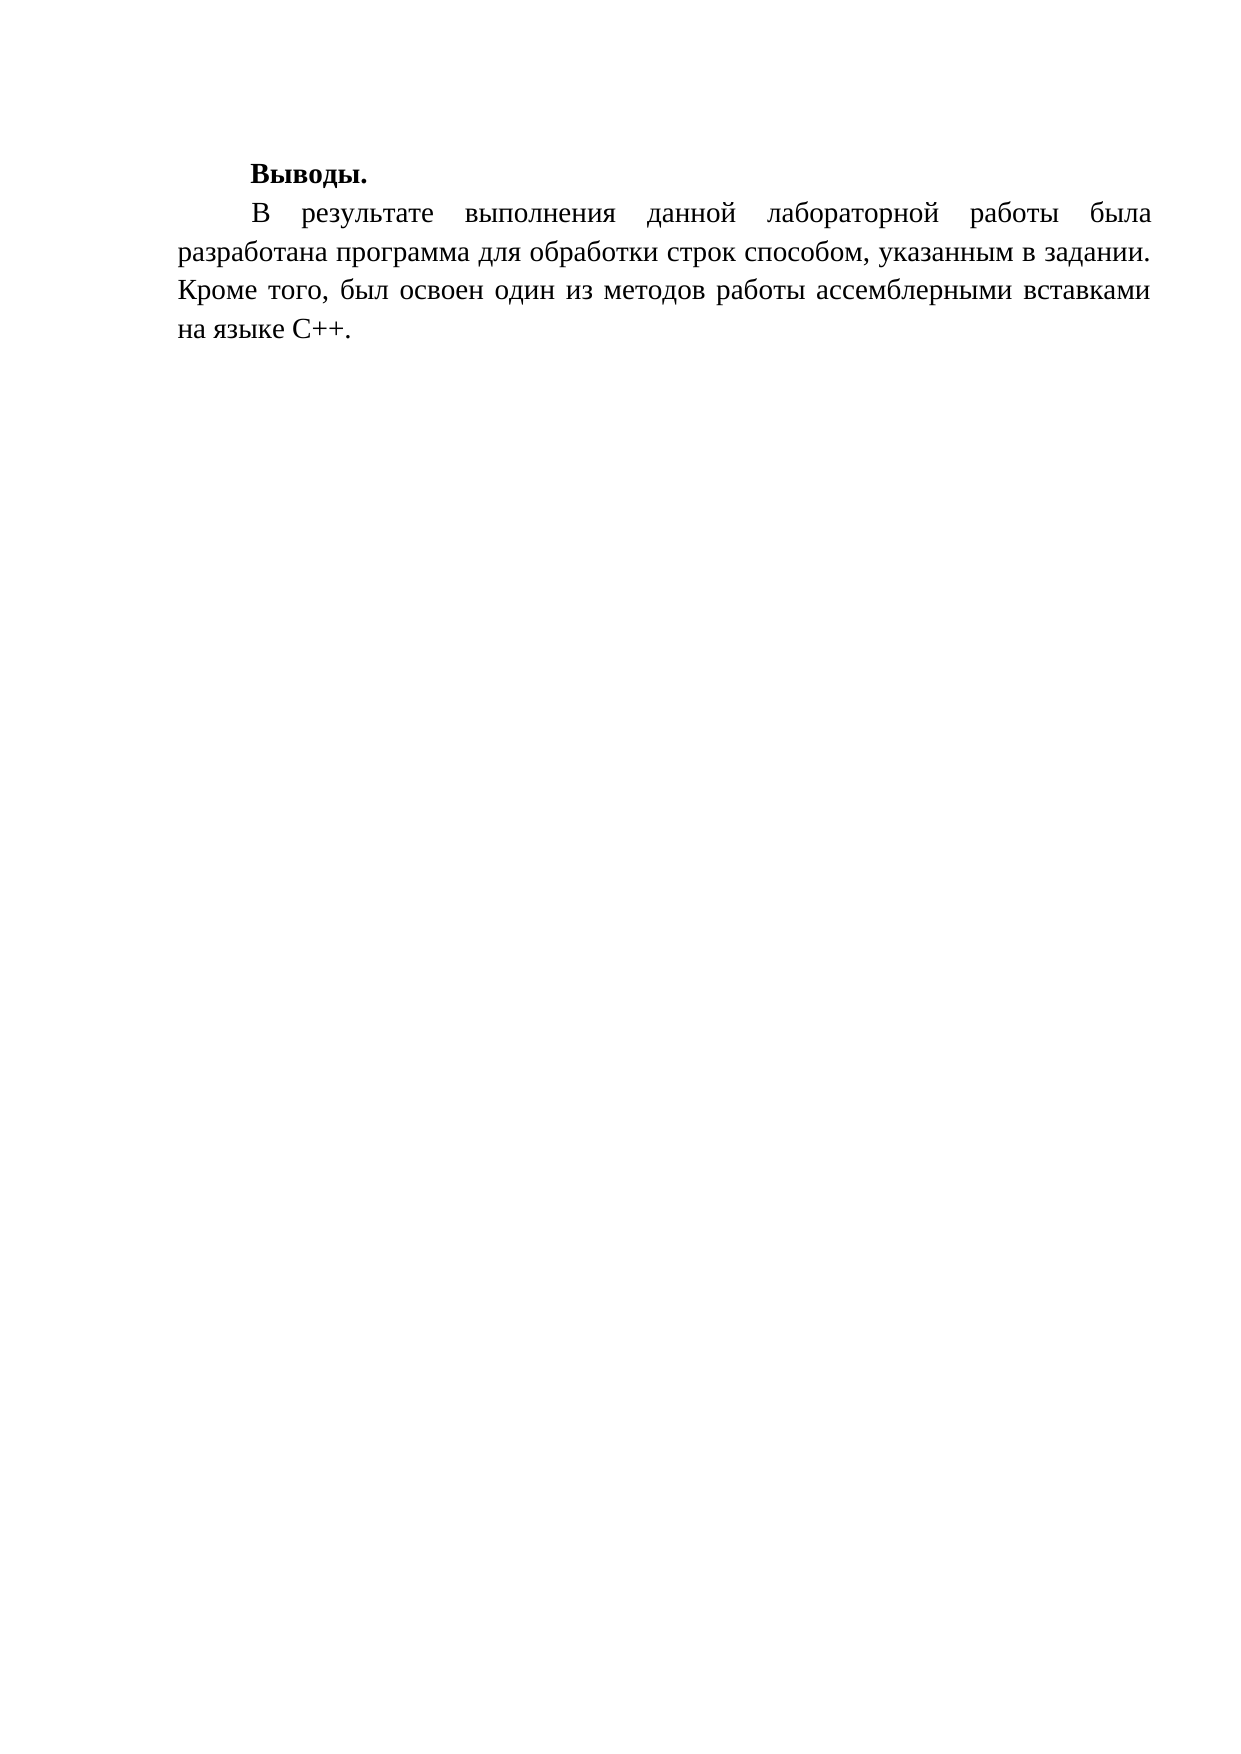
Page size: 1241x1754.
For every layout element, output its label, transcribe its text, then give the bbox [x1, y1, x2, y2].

text В результате выполнения данной лабораторной работы была разработана программа для обработки строк способом, указанным в задании. Кроме того, был освоен один из методов работы ассемблерными вставками на языке С++. [177, 195, 1152, 344]
text Выводы. [177, 157, 1152, 190]
